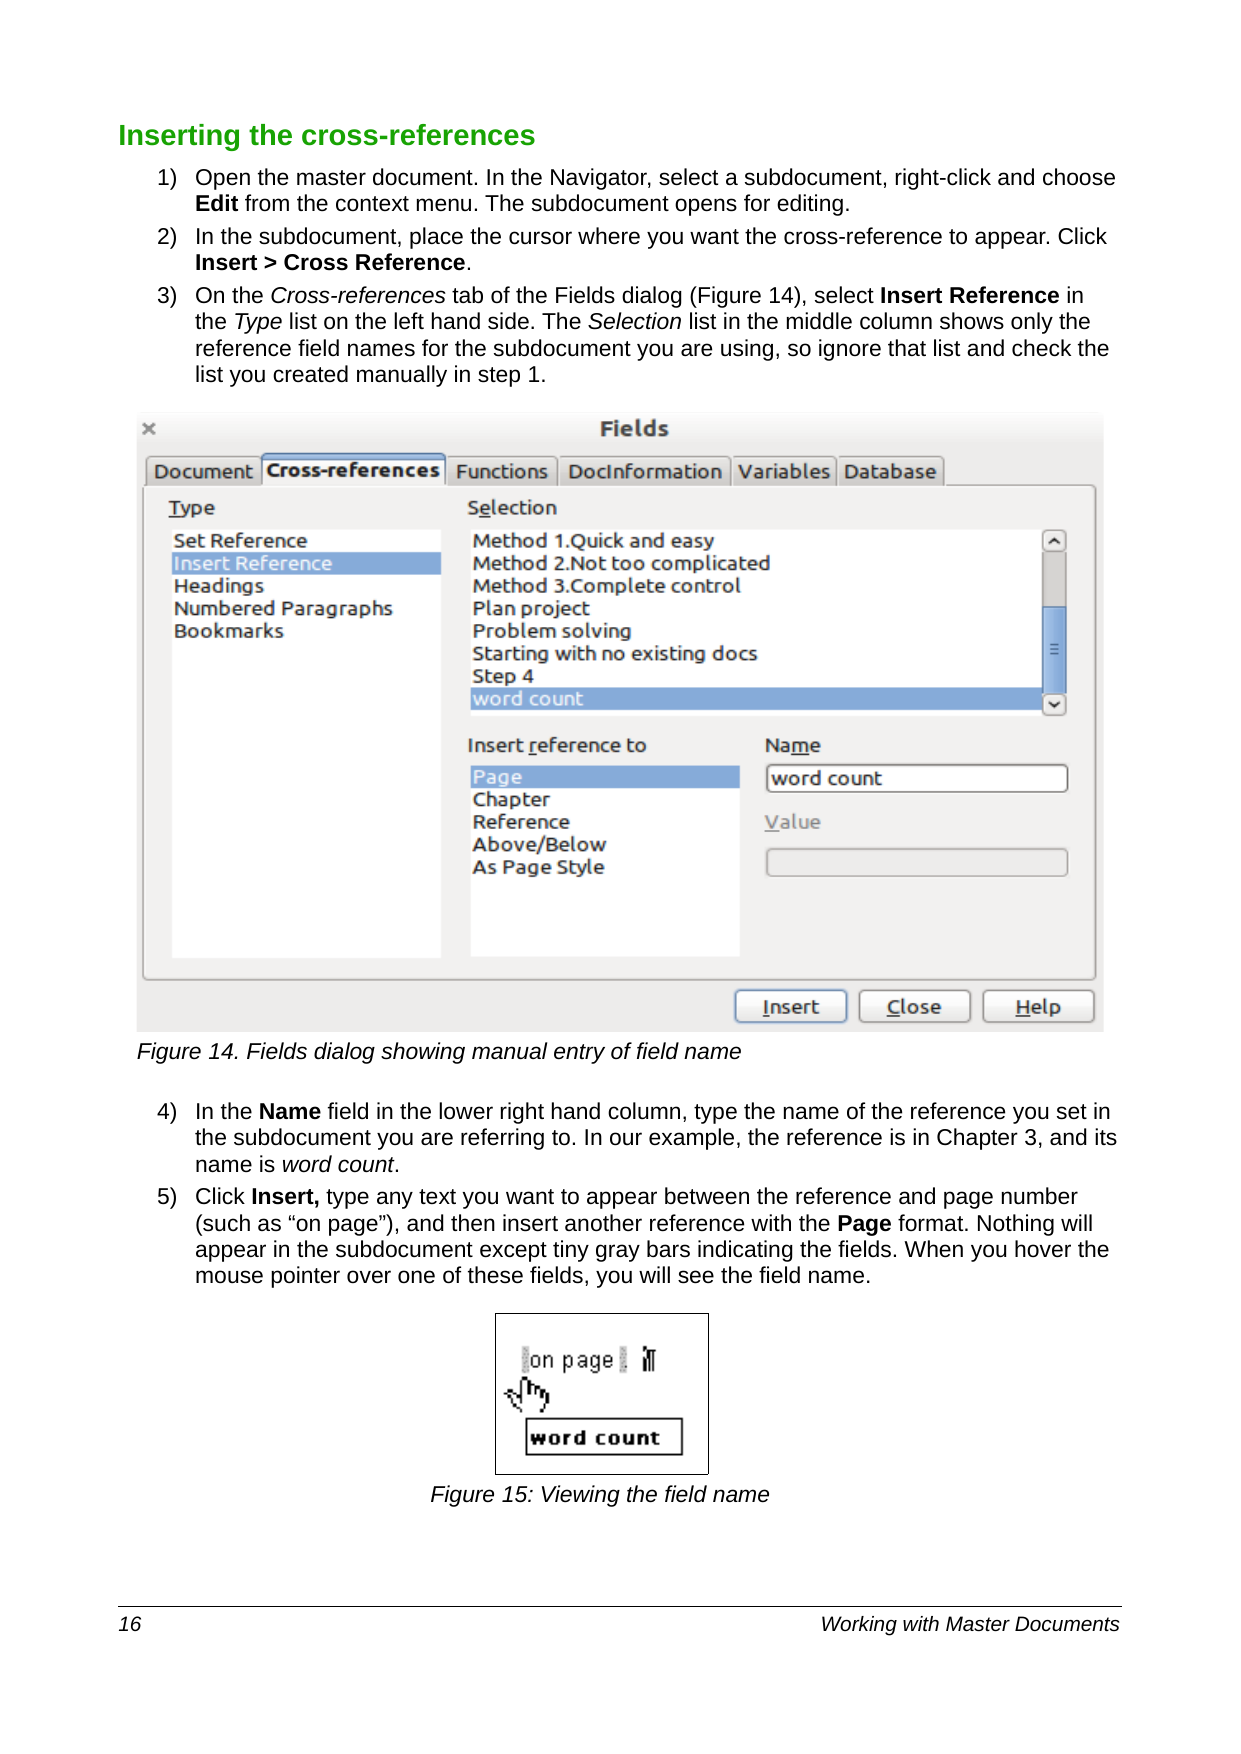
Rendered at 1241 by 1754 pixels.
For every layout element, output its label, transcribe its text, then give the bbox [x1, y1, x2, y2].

text Figure 14. Fields dialog showing manual entry of field name [137, 1038, 1103, 1064]
list Open the master document. In the Navigator, select a subdocument, right-click and choose Edit from the context menu. The subdocument opens for editing. [177, 164, 1122, 217]
list In the subdocument, place the cursor where you want the cross-reference to appear. Click Insert > Cross Reference. [177, 223, 1122, 276]
list In the Name field in the lower right hand column, type the name of the reference you set in the subdocument you are referring to. In our example, the reference is in Chapter 3, and its name is word count. [177, 1098, 1122, 1177]
picture [136, 412, 1104, 1032]
list On the Cross-references tab of the Fields dialog (Figure 14), select Insert Reference in the Type list on the left hand side. The Selection list in the middle column shows only the reference field names for the subdocument you are using, so ignore that list and check the list you created manually in step 1. [177, 282, 1122, 387]
list Click Insert, type any text you want to appear between the reference and page number (such as “on page”), and then insert another reference with the Page format. Nothing will appear in the subdocument except tiny gray bars indicating the fields. When you hover the mouse pointer over one of these fields, you will see the field name. [177, 1183, 1122, 1289]
text Figure 15: Viewing the field name [414, 1481, 788, 1507]
subtitle Inserting the cross-references [118, 118, 1122, 152]
picture [497, 1316, 705, 1472]
